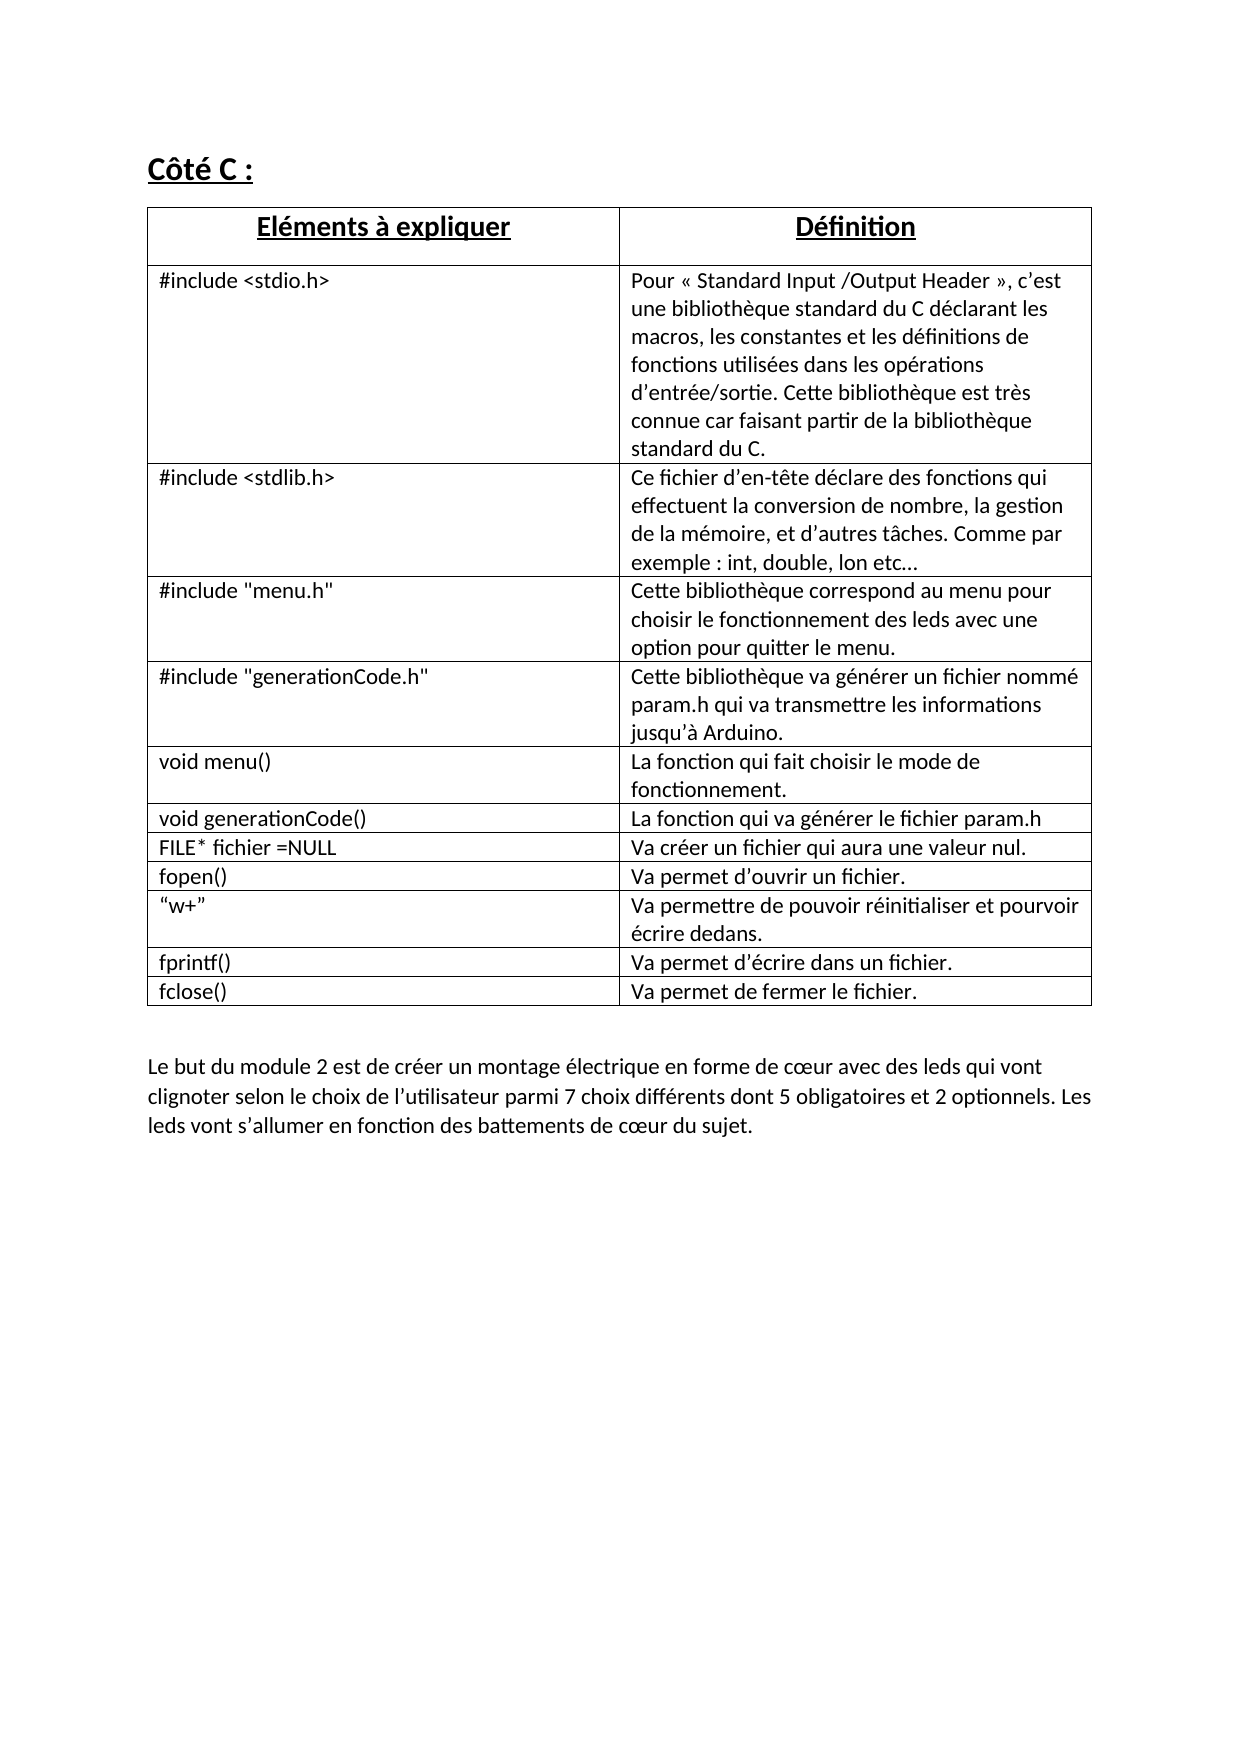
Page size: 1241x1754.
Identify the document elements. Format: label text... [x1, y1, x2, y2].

table_cell #include "menu.h" [148, 577, 619, 661]
table_cell Va permet d’ouvrir un fichier. [620, 862, 1091, 890]
table_header Définition [620, 208, 1091, 265]
table_cell Va permet de fermer le fichier. [620, 977, 1091, 1005]
table_cell “w+” [148, 891, 619, 947]
table_cell #include <stdlib.h> [148, 464, 619, 576]
table_cell La fonction qui va générer le fichier param.h [620, 804, 1091, 832]
table_cell La fonction qui fait choisir le mode de fonctionnement. [620, 747, 1091, 803]
table_cell Ce fichier d’en-tête déclare des fonctions qui effectuent la conversion de nombre, la gestion de la mémoire, et d’autres tâches. Comme par exemple : int, double, lon etc… [620, 464, 1091, 576]
table_cell #include <stdio.h> [148, 266, 619, 462]
table_cell FILE* fichier =NULL [148, 833, 619, 861]
table_cell void generationCode() [148, 804, 619, 832]
table_cell fclose() [148, 977, 619, 1005]
table_cell Pour « Standard Input /Output Header », c’est une bibliothèque standard du C déclarant les macros, les constantes et les définitions de fonctions utilisées dans les opérations d’entrée/sortie. Cette bibliothèque est très connue car faisant partir de la bibliothèque standard du C. [620, 266, 1091, 462]
table_cell Cette bibliothèque correspond au menu pour choisir le fonctionnement des leds avec une option pour quitter le menu. [620, 577, 1091, 661]
table_cell Va créer un fichier qui aura une valeur nul. [620, 833, 1091, 861]
table_cell fprintf() [148, 948, 619, 976]
text Le but du module 2 est de créer un montage électrique en forme de cœur avec des leds qui vont clignoter selon le choix de l’utilisateur parmi 7 choix différents dont 5 obligatoires et 2 optionnels. Les leds vont s’allumer en fonction des battements de cœur du sujet. [148, 1052, 1093, 1139]
table_cell #include "generationCode.h" [148, 662, 619, 746]
table_header Eléments à expliquer [148, 208, 619, 265]
table_cell Cette bibliothèque va générer un fichier nommé param.h qui va transmettre les informations jusqu’à Arduino. [620, 662, 1091, 746]
text Côté C : [148, 148, 1093, 188]
table_cell void menu() [148, 747, 619, 803]
table_cell Va permettre de pouvoir réinitialiser et pourvoir écrire dedans. [620, 891, 1091, 947]
table_cell fopen() [148, 862, 619, 890]
table_cell Va permet d’écrire dans un fichier. [620, 948, 1091, 976]
